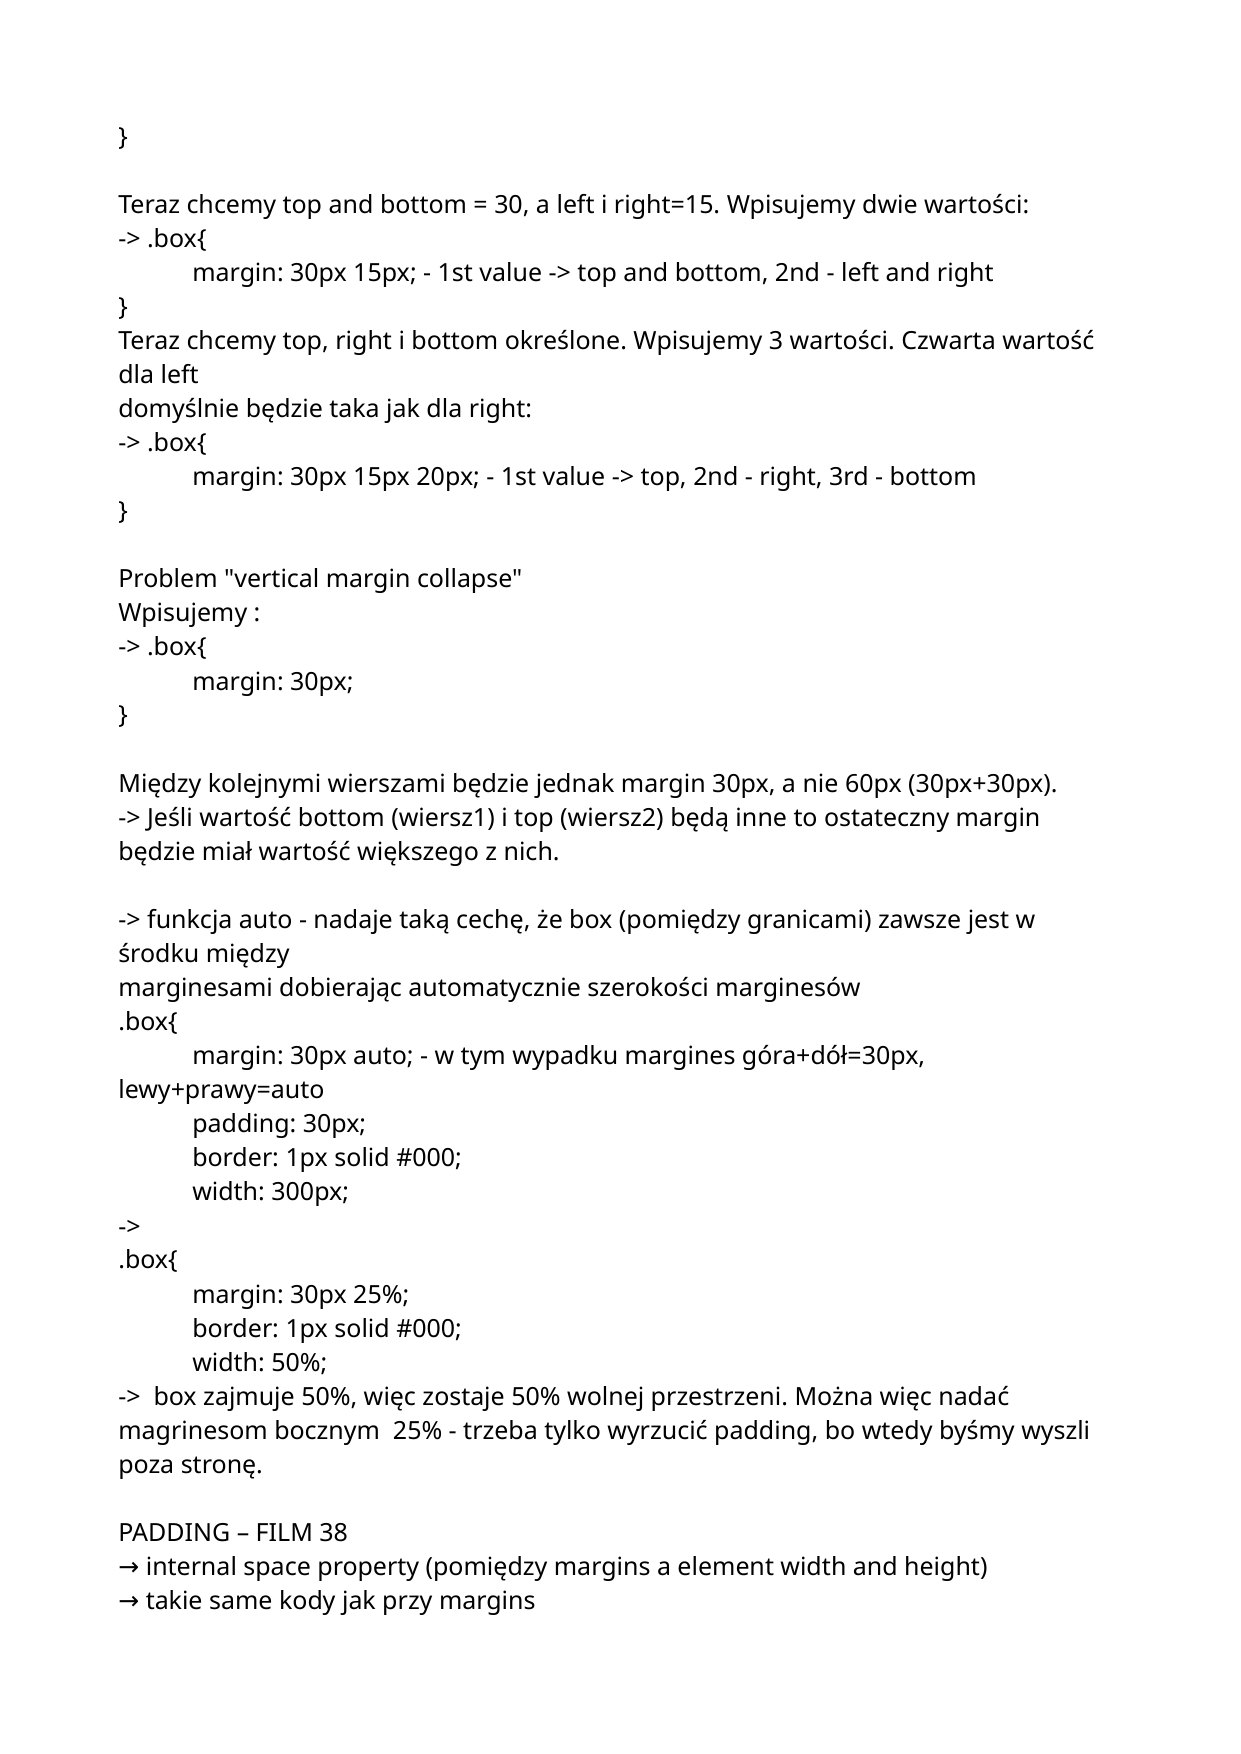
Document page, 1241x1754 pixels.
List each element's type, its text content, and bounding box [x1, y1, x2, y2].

text Problem "vertical margin collapse" [118, 561, 1122, 595]
text .box{ [118, 1242, 1122, 1276]
text -> box zajmuje 50%, więc zostaje 50% wolnej przestrzeni. Można więc nadać magrinesom bocznym 25% - trzeba tylko wyrzucić padding, bo wtedy byśmy wyszli poza stronę. [118, 1378, 1122, 1481]
text } [118, 118, 1122, 152]
text Wpisujemy : [118, 595, 1122, 629]
text → internal space property (pomiędzy margins a element width and height) [118, 1549, 1122, 1583]
text -> [118, 1208, 1122, 1242]
text } [118, 697, 1122, 731]
text margin: 30px; [118, 663, 1122, 697]
text -> .box{ [118, 425, 1122, 459]
text → takie same kody jak przy margins [118, 1583, 1122, 1617]
text .box{ [118, 1004, 1122, 1038]
text } [118, 493, 1122, 527]
text margin: 30px 25%; [118, 1276, 1122, 1310]
text PADDING – FILM 38 [118, 1515, 1122, 1549]
text Teraz chcemy top and bottom = 30, a left i right=15. Wpisujemy dwie wartości: [118, 186, 1122, 220]
text padding: 30px; [118, 1106, 1122, 1140]
text -> .box{ [118, 220, 1122, 254]
text width: 50%; [118, 1344, 1122, 1378]
text -> Jeśli wartość bottom (wiersz1) i top (wiersz2) będą inne to ostateczny margin [118, 799, 1122, 833]
text domyślnie będzie taka jak dla right: [118, 391, 1122, 425]
text Teraz chcemy top, right i bottom określone. Wpisujemy 3 wartości. Czwarta wartość dla left [118, 322, 1122, 391]
text Między kolejnymi wierszami będzie jednak margin 30px, a nie 60px (30px+30px). [118, 765, 1122, 799]
text -> .box{ [118, 629, 1122, 663]
text width: 300px; [118, 1174, 1122, 1208]
text margin: 30px auto; - w tym wypadku margines góra+dół=30px, lewy+prawy=auto [118, 1038, 1122, 1106]
text -> funkcja auto - nadaje taką cechę, że box (pomiędzy granicami) zawsze jest w środku między [118, 902, 1122, 970]
text będzie miał wartość większego z nich. [118, 833, 1122, 867]
text } [118, 288, 1122, 322]
text margin: 30px 15px 20px; - 1st value -> top, 2nd - right, 3rd - bottom [118, 459, 1122, 493]
text marginesami dobierając automatycznie szerokości marginesów [118, 970, 1122, 1004]
text margin: 30px 15px; - 1st value -> top and bottom, 2nd - left and right [118, 254, 1122, 288]
text border: 1px solid #000; [118, 1140, 1122, 1174]
text border: 1px solid #000; [118, 1310, 1122, 1344]
